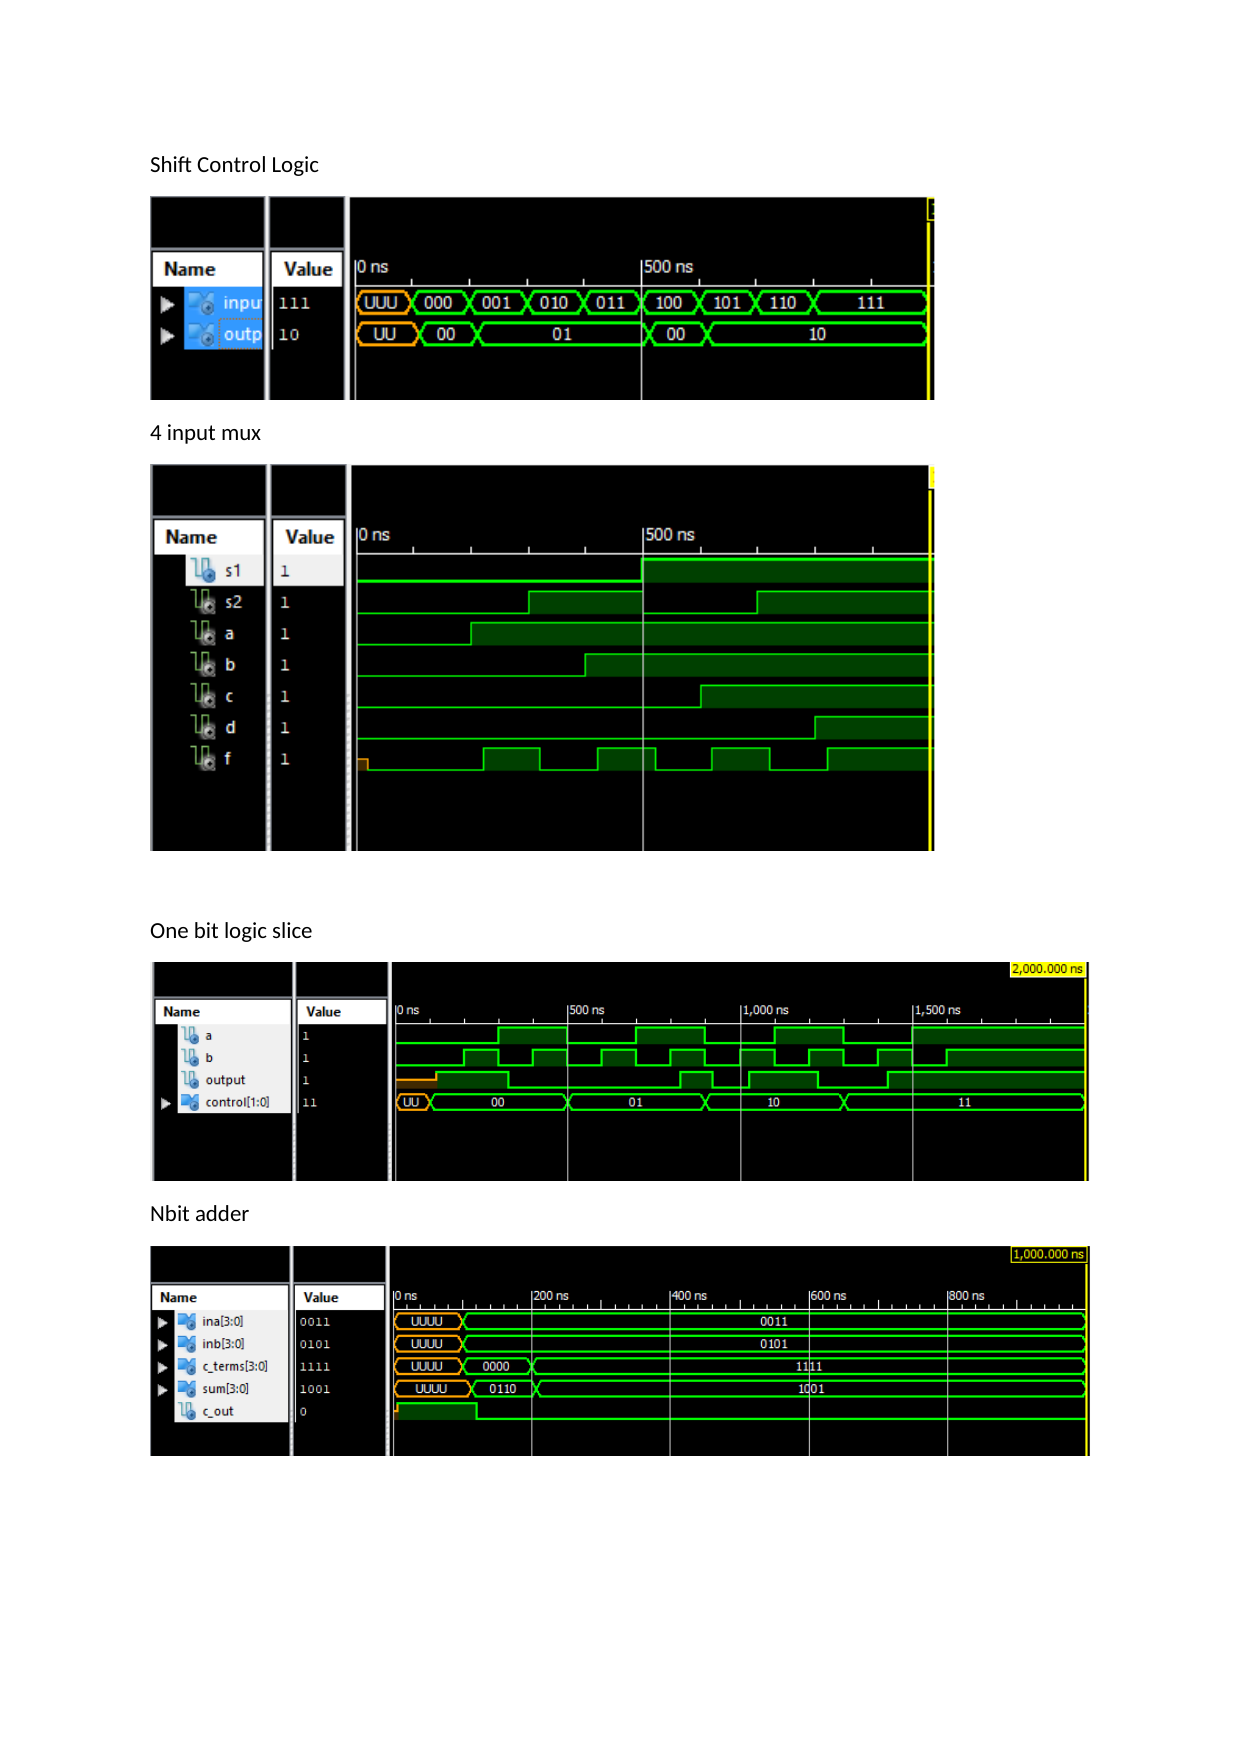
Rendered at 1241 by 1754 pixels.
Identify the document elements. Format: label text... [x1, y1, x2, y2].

text Nbit adder [150, 1199, 1090, 1227]
text Shift Control Logic [150, 150, 1090, 178]
text One bit logic slice [150, 916, 1090, 944]
text 4 input mux [150, 418, 1090, 446]
